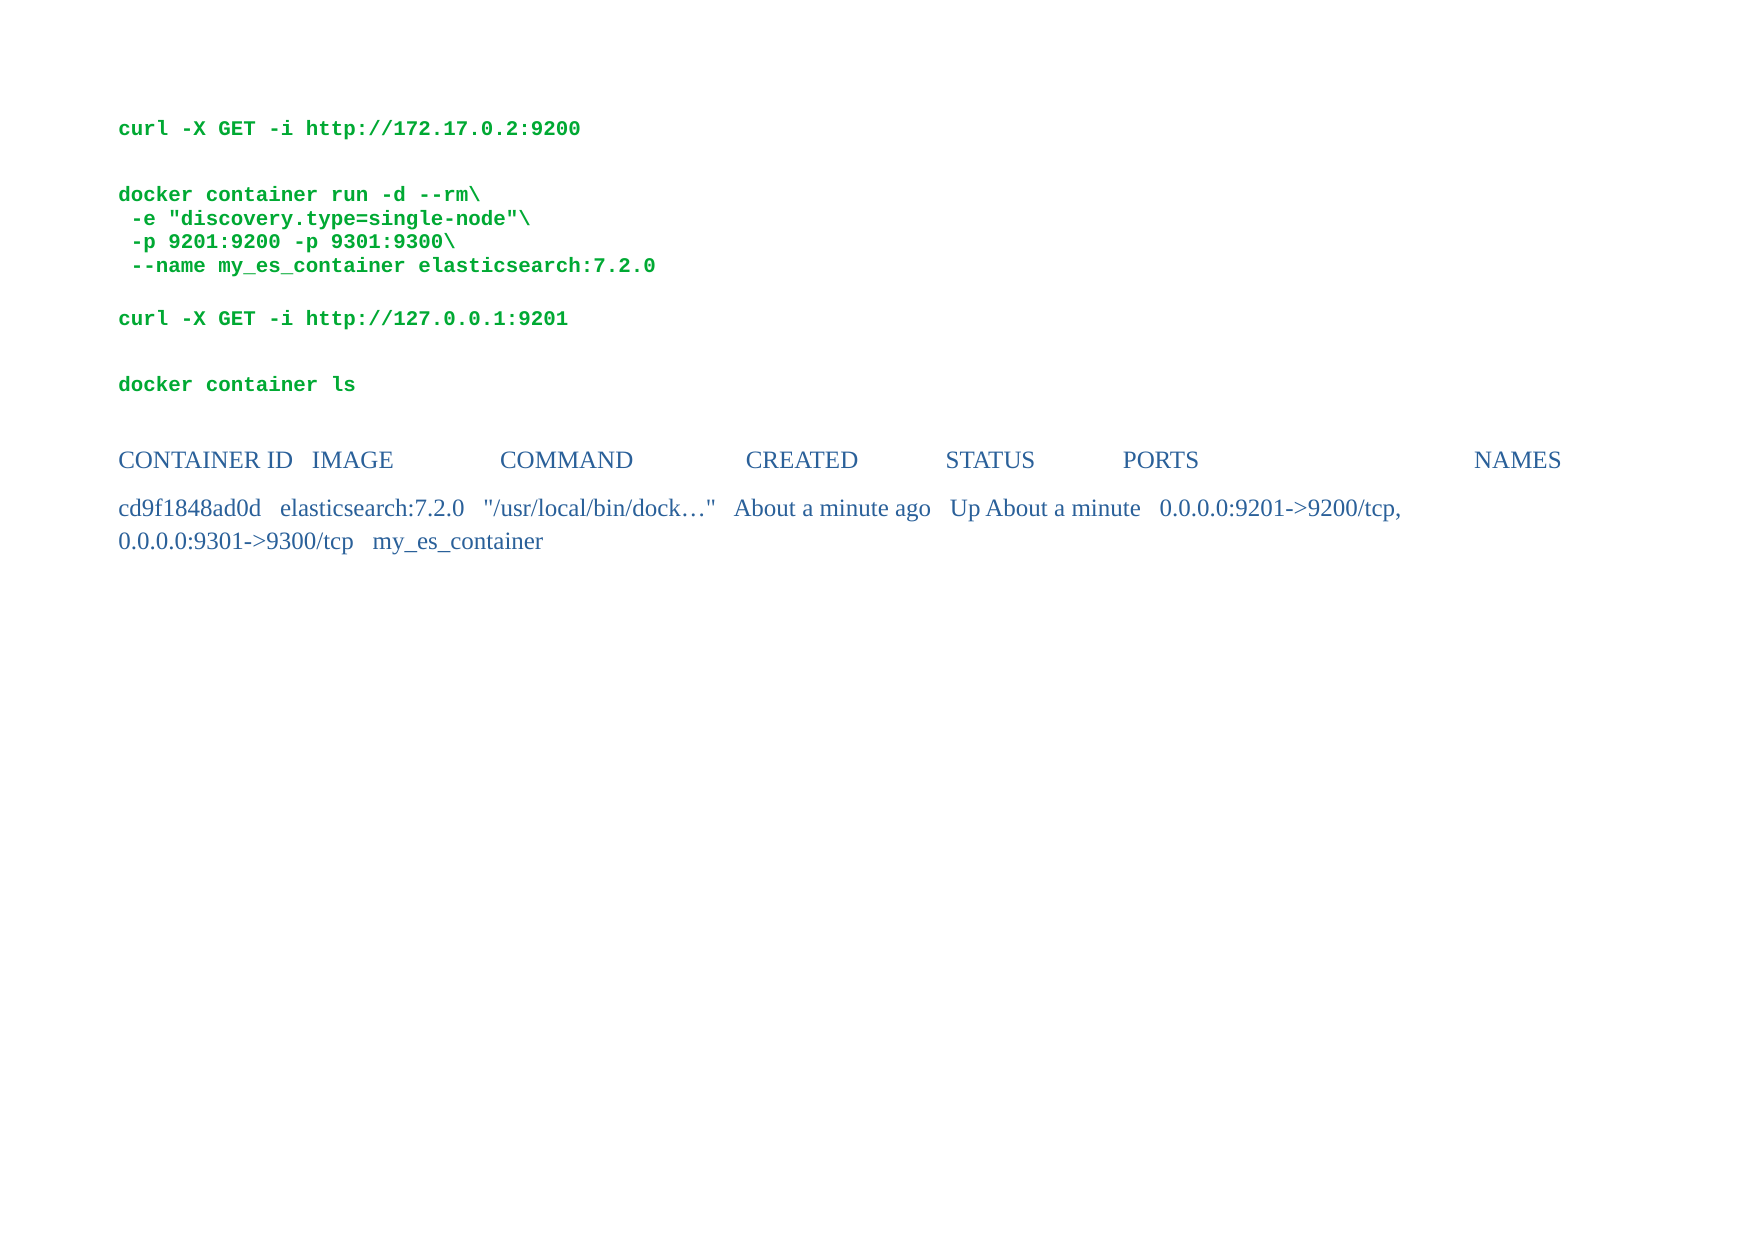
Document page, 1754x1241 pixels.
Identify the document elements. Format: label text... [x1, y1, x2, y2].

text -p 9201:9200 -p 9301:9300\ [118, 231, 1636, 255]
text curl -X GET -i http://127.0.0.1:9201 [118, 308, 1636, 332]
text CONTAINER ID IMAGE COMMAND CREATED STATUS PORTS NAMES [118, 445, 1636, 474]
text --name my_es_container elasticsearch:7.2.0 [118, 255, 1636, 278]
text docker container run -d --rm\ [118, 184, 1636, 208]
text curl -X GET -i http://172.17.0.2:9200 [118, 118, 1636, 142]
text docker container ls [118, 374, 1636, 397]
text -e "discovery.type=single-node"\ [118, 208, 1636, 231]
text cd9f1848ad0d elasticsearch:7.2.0 "/usr/local/bin/dock…" About a minute ago Up About a minute 0.0.0.0:9201->9200/tcp, 0.0.0.0:9301->9300/tcp my_es_container [118, 493, 1636, 554]
